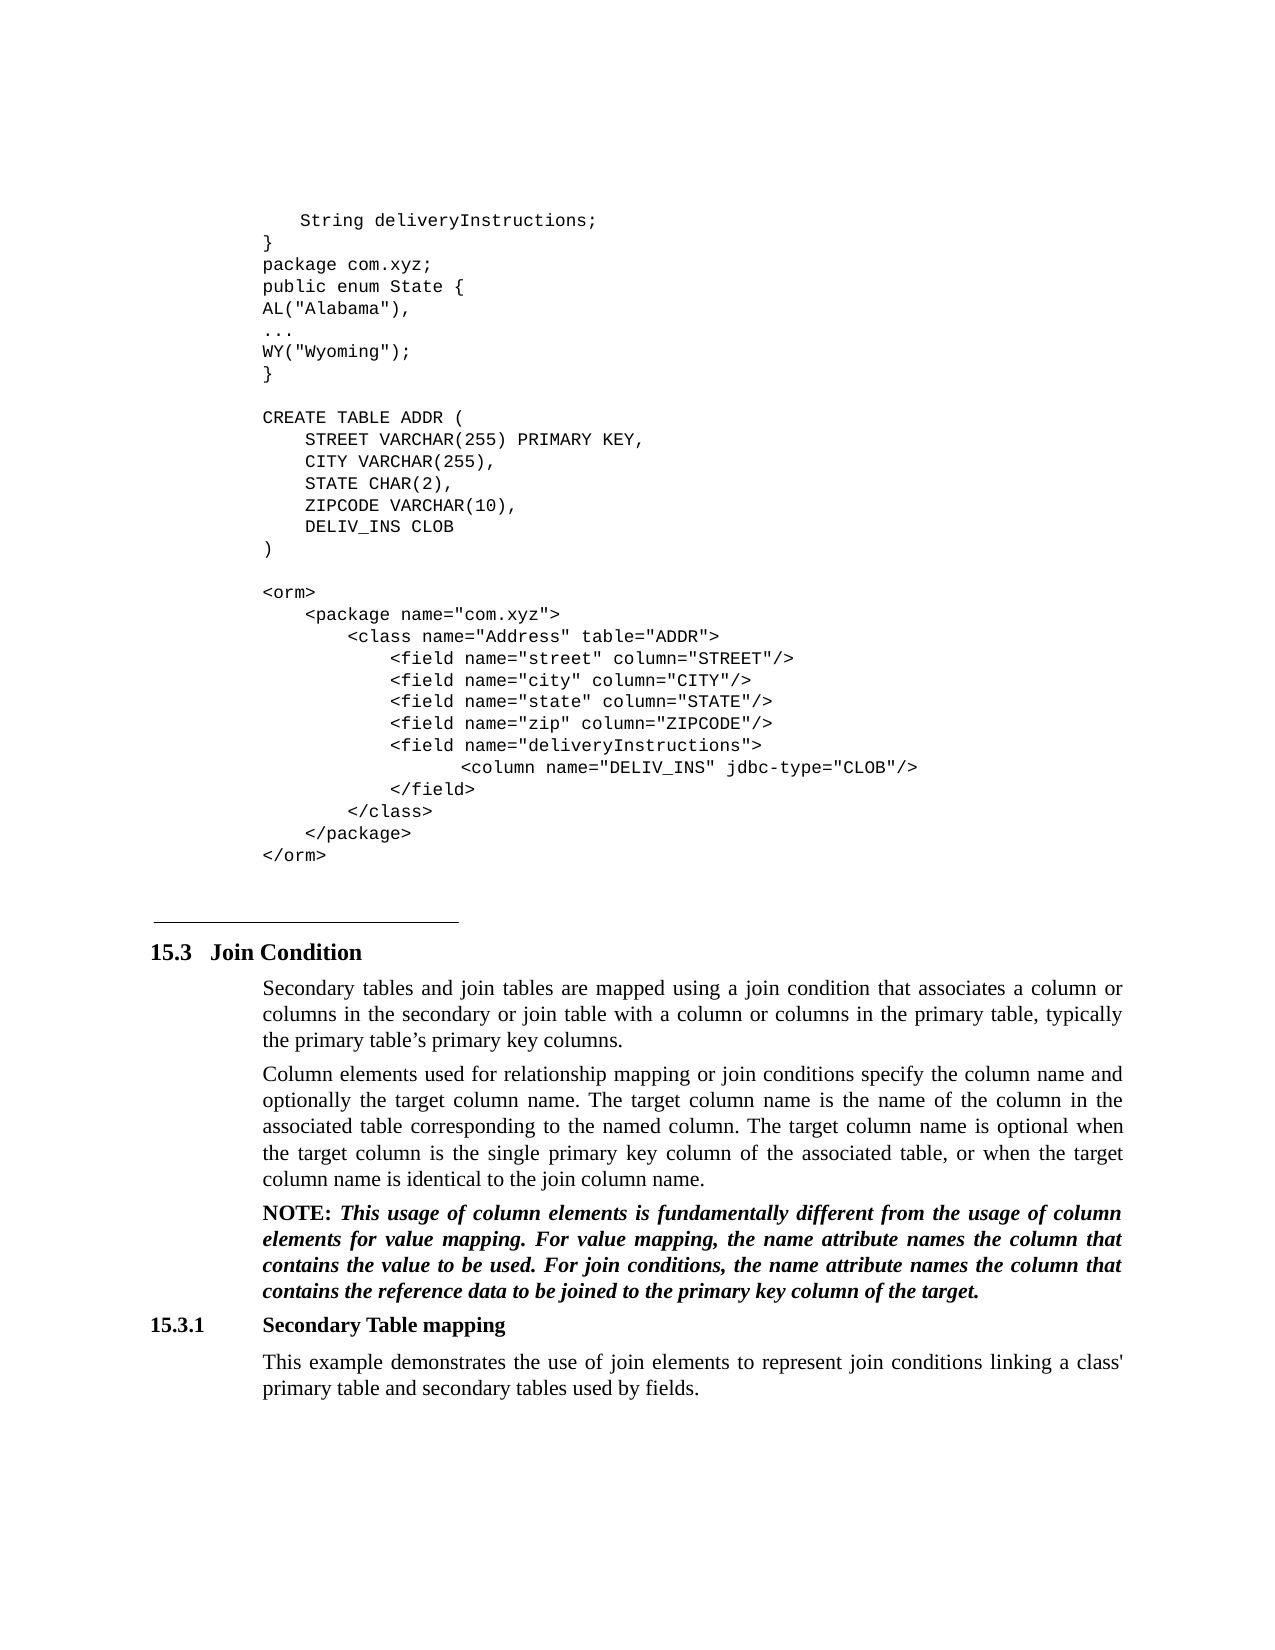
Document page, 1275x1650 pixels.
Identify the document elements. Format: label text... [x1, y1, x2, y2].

text <field name="deliveryInstructions"> [262, 735, 1125, 757]
text <field name="zip" column="ZIPCODE"/> [262, 713, 1125, 735]
text NOTE: This usage of column elements is fundamentally different from the usage of column elements for value mapping. For value mapping, the name attribute names the column that contains the value to be used. For join conditions, the name attribute names the column that contains the reference data to be joined to the primary key column of the target. [262, 1199, 1125, 1303]
text ) [262, 538, 1125, 560]
text <orm> [262, 582, 1125, 604]
text CREATE TABLE ADDR ( [262, 407, 1125, 429]
text WY("Wyoming"); [262, 341, 1125, 363]
text public enum State { [262, 276, 1125, 297]
text This example demonstrates the use of join elements to represent join conditions linking a class' primary table and secondary tables used by fields. [262, 1348, 1125, 1400]
text </class> [262, 801, 1125, 822]
text STATE CHAR(2), [262, 472, 1125, 494]
text <field name="state" column="STATE"/> [262, 691, 1125, 713]
text CITY VARCHAR(255), [262, 451, 1125, 472]
text DELIV_INS CLOB [262, 516, 1125, 538]
text package com.xyz; [262, 254, 1125, 276]
text } [262, 232, 1125, 254]
subtitle Secondary Table mapping [150, 1312, 1125, 1338]
text </field> [262, 779, 1125, 801]
text <field name="street" column="STREET"/> [262, 647, 1125, 669]
text } [262, 363, 1125, 385]
text Secondary tables and join tables are mapped using a join condition that associates a column or columns in the secondary or join table with a column or columns in the primary table, typically the primary table’s primary key columns. [262, 974, 1125, 1052]
text <package name="com.xyz"> [262, 604, 1125, 626]
text <field name="city" column="CITY"/> [262, 669, 1125, 691]
text STREET VARCHAR(255) PRIMARY KEY, [262, 429, 1125, 451]
text Column elements used for relationship mapping or join conditions specify the column name and optionally the target column name. The target column name is the name of the column in the associated table corresponding to the named column. The target column name is optional when the target column is the single primary key column of the associated table, or when the target column name is identical to the join column name. [262, 1061, 1125, 1191]
subtitle Join Condition199 [150, 938, 1125, 966]
text </package> [262, 822, 1125, 844]
text String deliveryInstructions; [262, 210, 1125, 232]
text <class name="Address" table="ADDR"> [262, 626, 1125, 647]
text AL("Alabama"), [262, 297, 1125, 319]
text </orm> [262, 844, 1125, 866]
text ... [262, 319, 1125, 341]
text <column name="DELIV_INS" jdbc-type="CLOB"/> [262, 757, 1125, 779]
text ZIPCODE VARCHAR(10), [262, 494, 1125, 516]
